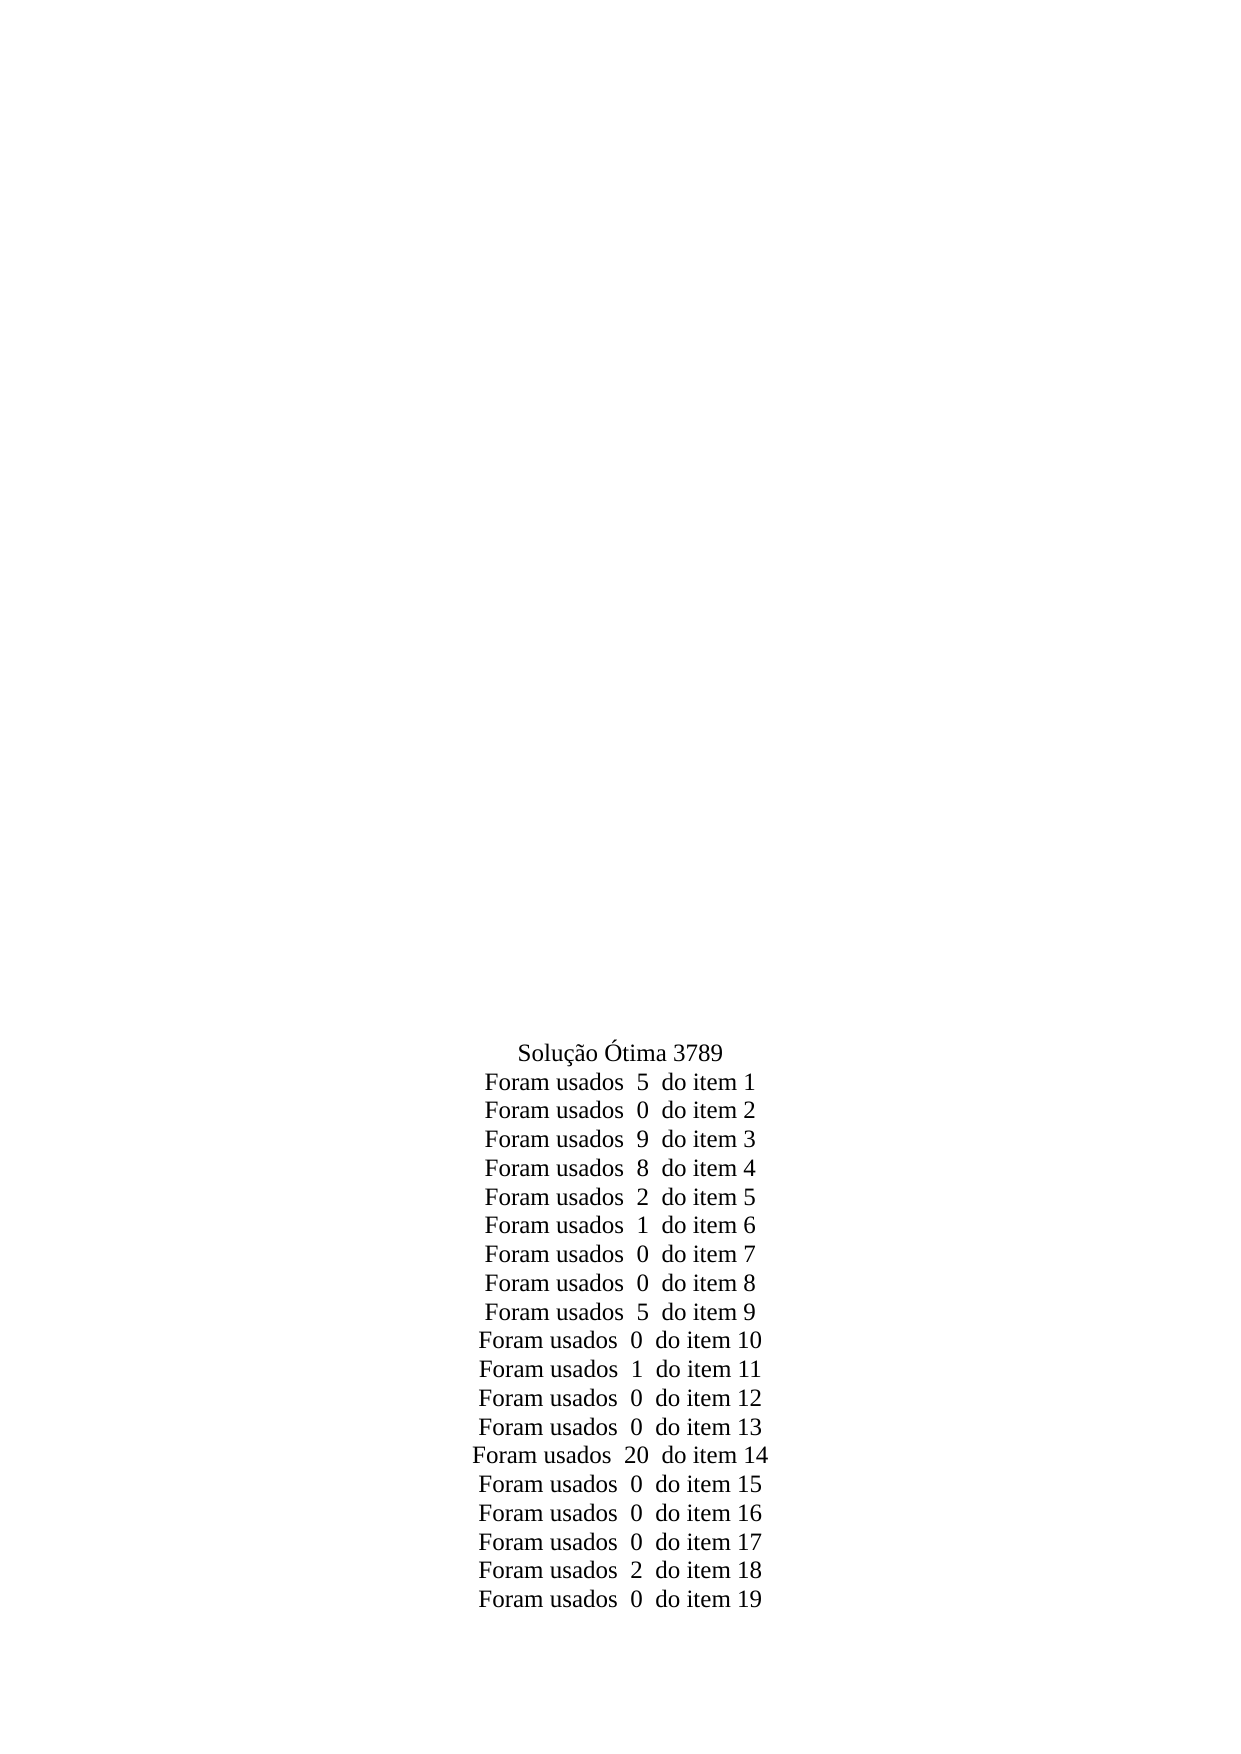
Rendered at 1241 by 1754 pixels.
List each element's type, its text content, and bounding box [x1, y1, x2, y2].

text Foram usados 1 do item 11 [118, 1354, 1122, 1383]
text Foram usados 8 do item 4 [118, 1153, 1122, 1182]
text Foram usados 0 do item 12 [118, 1383, 1122, 1412]
text Foram usados 9 do item 3 [118, 1124, 1122, 1153]
text Foram usados 20 do item 14 [118, 1441, 1122, 1469]
text Foram usados 2 do item 18 [118, 1556, 1122, 1584]
text Foram usados 0 do item 16 [118, 1498, 1122, 1527]
text Foram usados 5 do item 1 [118, 1067, 1122, 1096]
text Foram usados 0 do item 8 [118, 1268, 1122, 1297]
text Foram usados 1 do item 6 [118, 1211, 1122, 1239]
text Foram usados 2 do item 5 [118, 1182, 1122, 1211]
text Solução Ótima 3789 [118, 1038, 1122, 1067]
text Foram usados 0 do item 10 [118, 1326, 1122, 1354]
text Foram usados 0 do item 19 [118, 1584, 1122, 1613]
text Foram usados 0 do item 7 [118, 1239, 1122, 1268]
text Foram usados 0 do item 15 [118, 1469, 1122, 1498]
text Foram usados 0 do item 2 [118, 1096, 1122, 1124]
text Foram usados 5 do item 9 [118, 1297, 1122, 1326]
text Foram usados 0 do item 13 [118, 1412, 1122, 1441]
text Foram usados 0 do item 17 [118, 1527, 1122, 1556]
